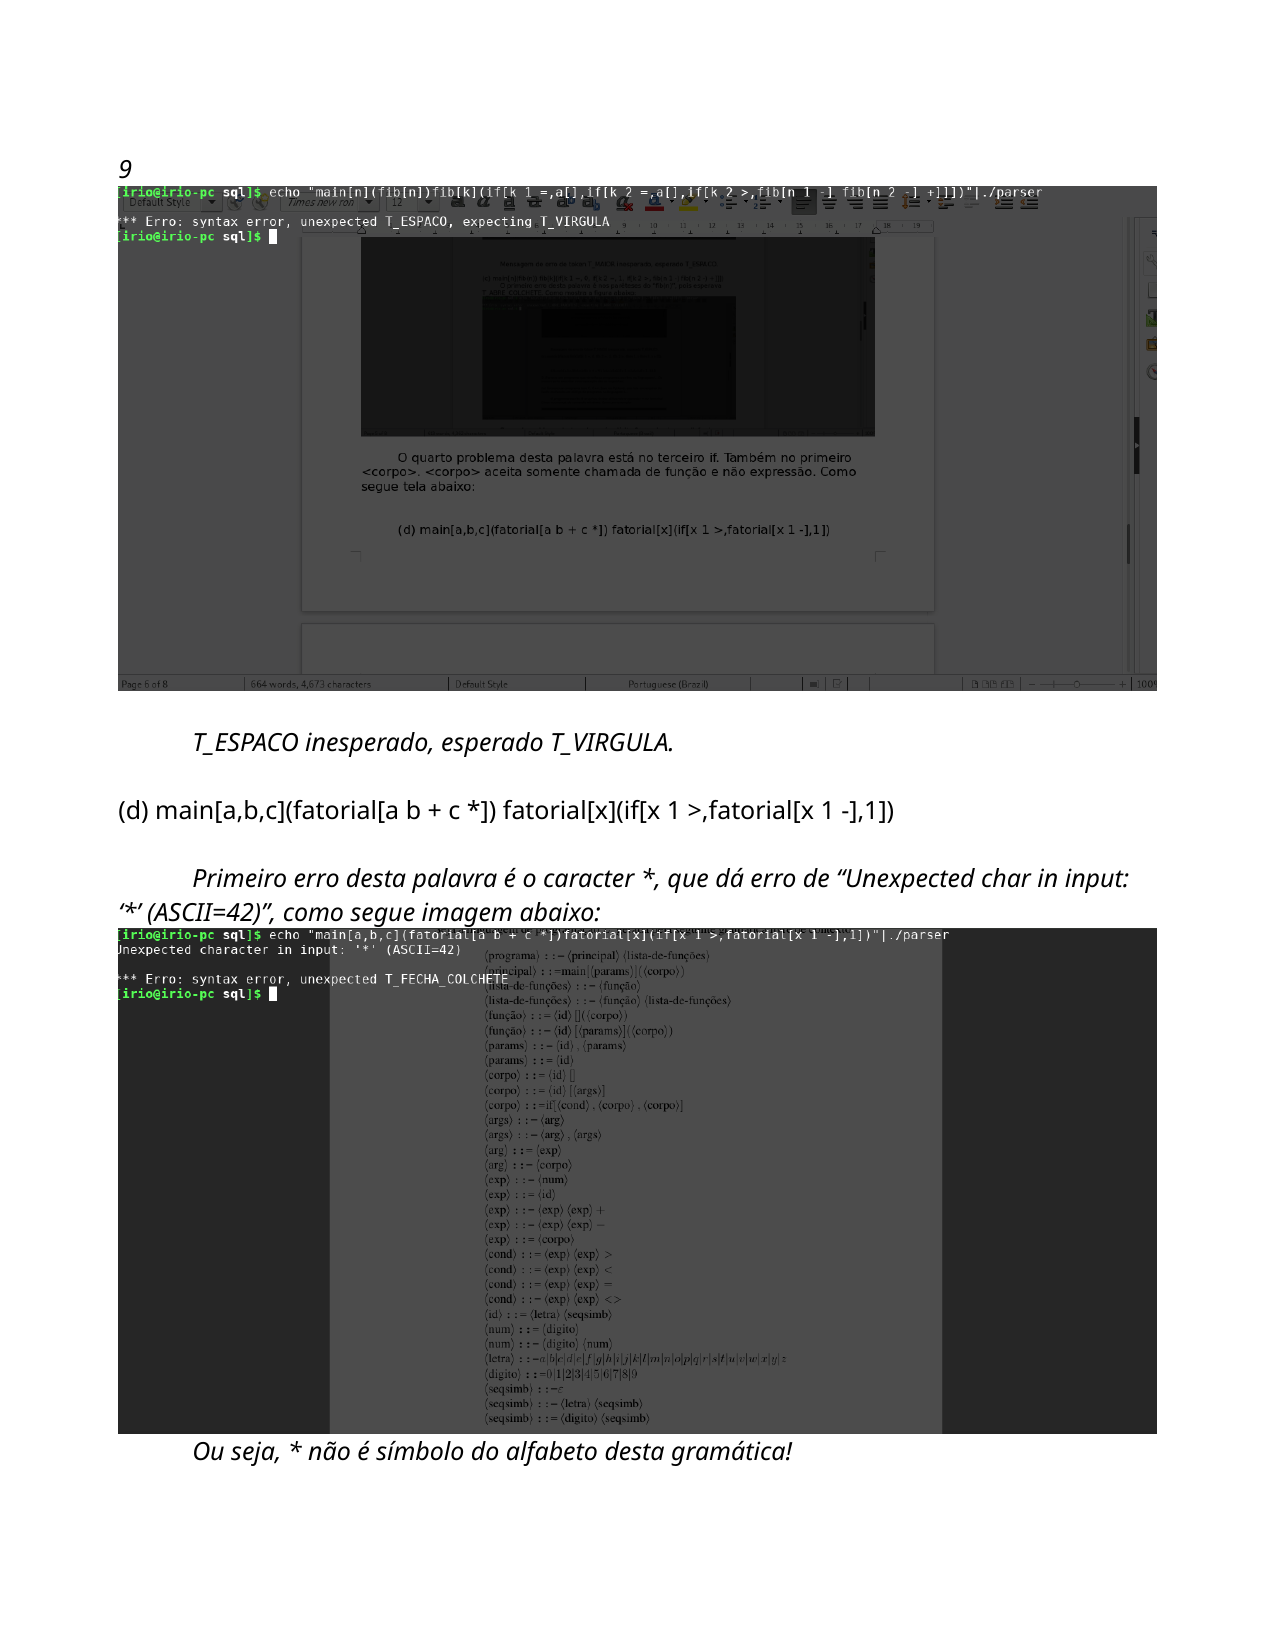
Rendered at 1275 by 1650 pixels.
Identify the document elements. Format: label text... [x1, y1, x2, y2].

text (d) main[a,b,c](fatorial[a b + c *]) fatorial[x](if[x 1 >,fatorial[x 1 -],1]) [118, 793, 1157, 827]
picture [118, 928, 1157, 1434]
picture [118, 186, 1157, 691]
text 7 [118, 152, 1157, 186]
text Ou seja, * não é símbolo do alfabeto desta gramática! [118, 1434, 1157, 1468]
text Primeiro erro desta palavra é o caracter *, que dá erro de “Unexpected char in input: ‘*’ (ASCII=42)”, como segue imagem abaixo: [118, 861, 1157, 928]
text T_ESPACO inesperado, esperado T_VIRGULA. [118, 724, 1157, 759]
